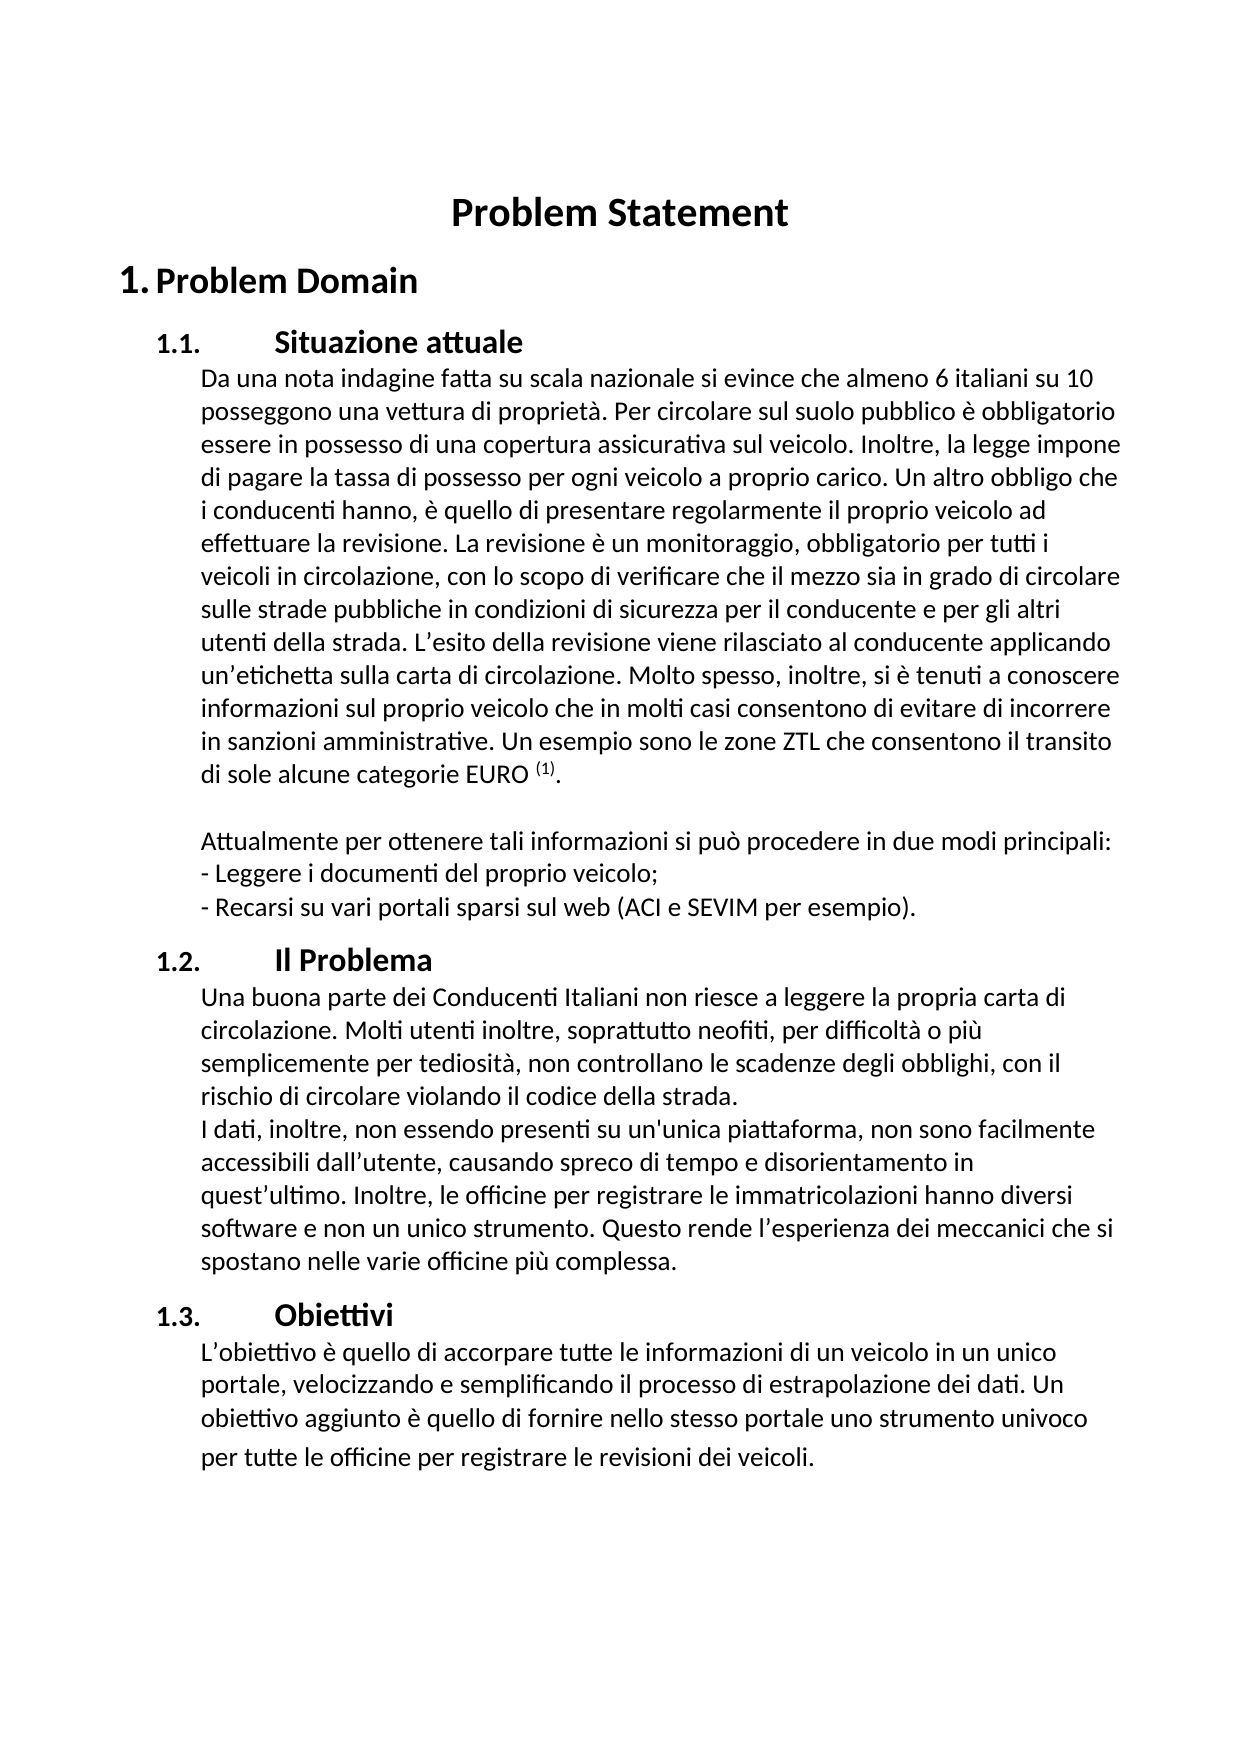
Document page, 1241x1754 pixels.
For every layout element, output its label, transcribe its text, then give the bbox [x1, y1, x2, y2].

list Obiettivi L’obiettivo è quello di accorpare tutte le informazioni di un veicolo in un unico portale, velocizzando e semplificando il processo di estrapolazione dei dati. Un obiettivo aggiunto è quello di fornire nello stesso portale uno strumento univoco per tutte le officine per registrare le revisioni dei veicoli. [156, 1294, 1122, 1502]
list Situazione attuale Da una nota indagine fatta su scala nazionale si evince che almeno 6 italiani su 10 posseggono una vettura di proprietà. Per circolare sul suolo pubblico è obbligatorio essere in possesso di una copertura assicurativa sul veicolo. Inoltre, la legge impone di pagare la tassa di possesso per ogni veicolo a proprio carico. Un altro obbligo che i conducenti hanno, è quello di presentare regolarmente il proprio veicolo ad effettuare la revisione. La revisione è un monitoraggio, obbligatorio per tutti i veicoli in circolazione, con lo scopo di verificare che il mezzo sia in grado di circolare sulle strade pubbliche in condizioni di sicurezza per il conducente e per gli altri utenti della strada. L’esito della revisione viene rilasciato al conducente applicando un’etichetta sulla carta di circolazione. Molto spesso, inoltre, si è tenuti a conoscere informazioni sul proprio veicolo che in molti casi consentono di evitare di incorrere in sanzioni amministrative. Un esempio sono le zone ZTL che consentono il transito di sole alcune categorie EURO (1). Attualmente per ottenere tali informazioni si può procedere in due modi principali: - Leggere i documenti del proprio veicolo; - Recarsi su vari portali sparsi sul web (ACI e SEVIM per esempio). [156, 321, 1122, 923]
list Il Problema Una buona parte dei Conducenti Italiani non riesce a leggere la propria carta di circolazione. Molti utenti inoltre, soprattutto neofiti, per difficoltà o più semplicemente per tediosità, non controllano le scadenze degli obblighi, con il rischio di circolare violando il codice della strada. I dati, inoltre, non essendo presenti su un'unica piattaforma, non sono facilmente accessibili dall’utente, causando spreco di tempo e disorientamento in quest’ultimo. Inoltre, le officine per registrare le immatricolazioni hanno diversi software e non un unico strumento. Questo rende l’esperienza dei meccanici che si spostano nelle varie officine più complessa. [156, 939, 1122, 1277]
text Problem Statement [118, 186, 1122, 236]
list Problem Domain [118, 253, 1122, 304]
